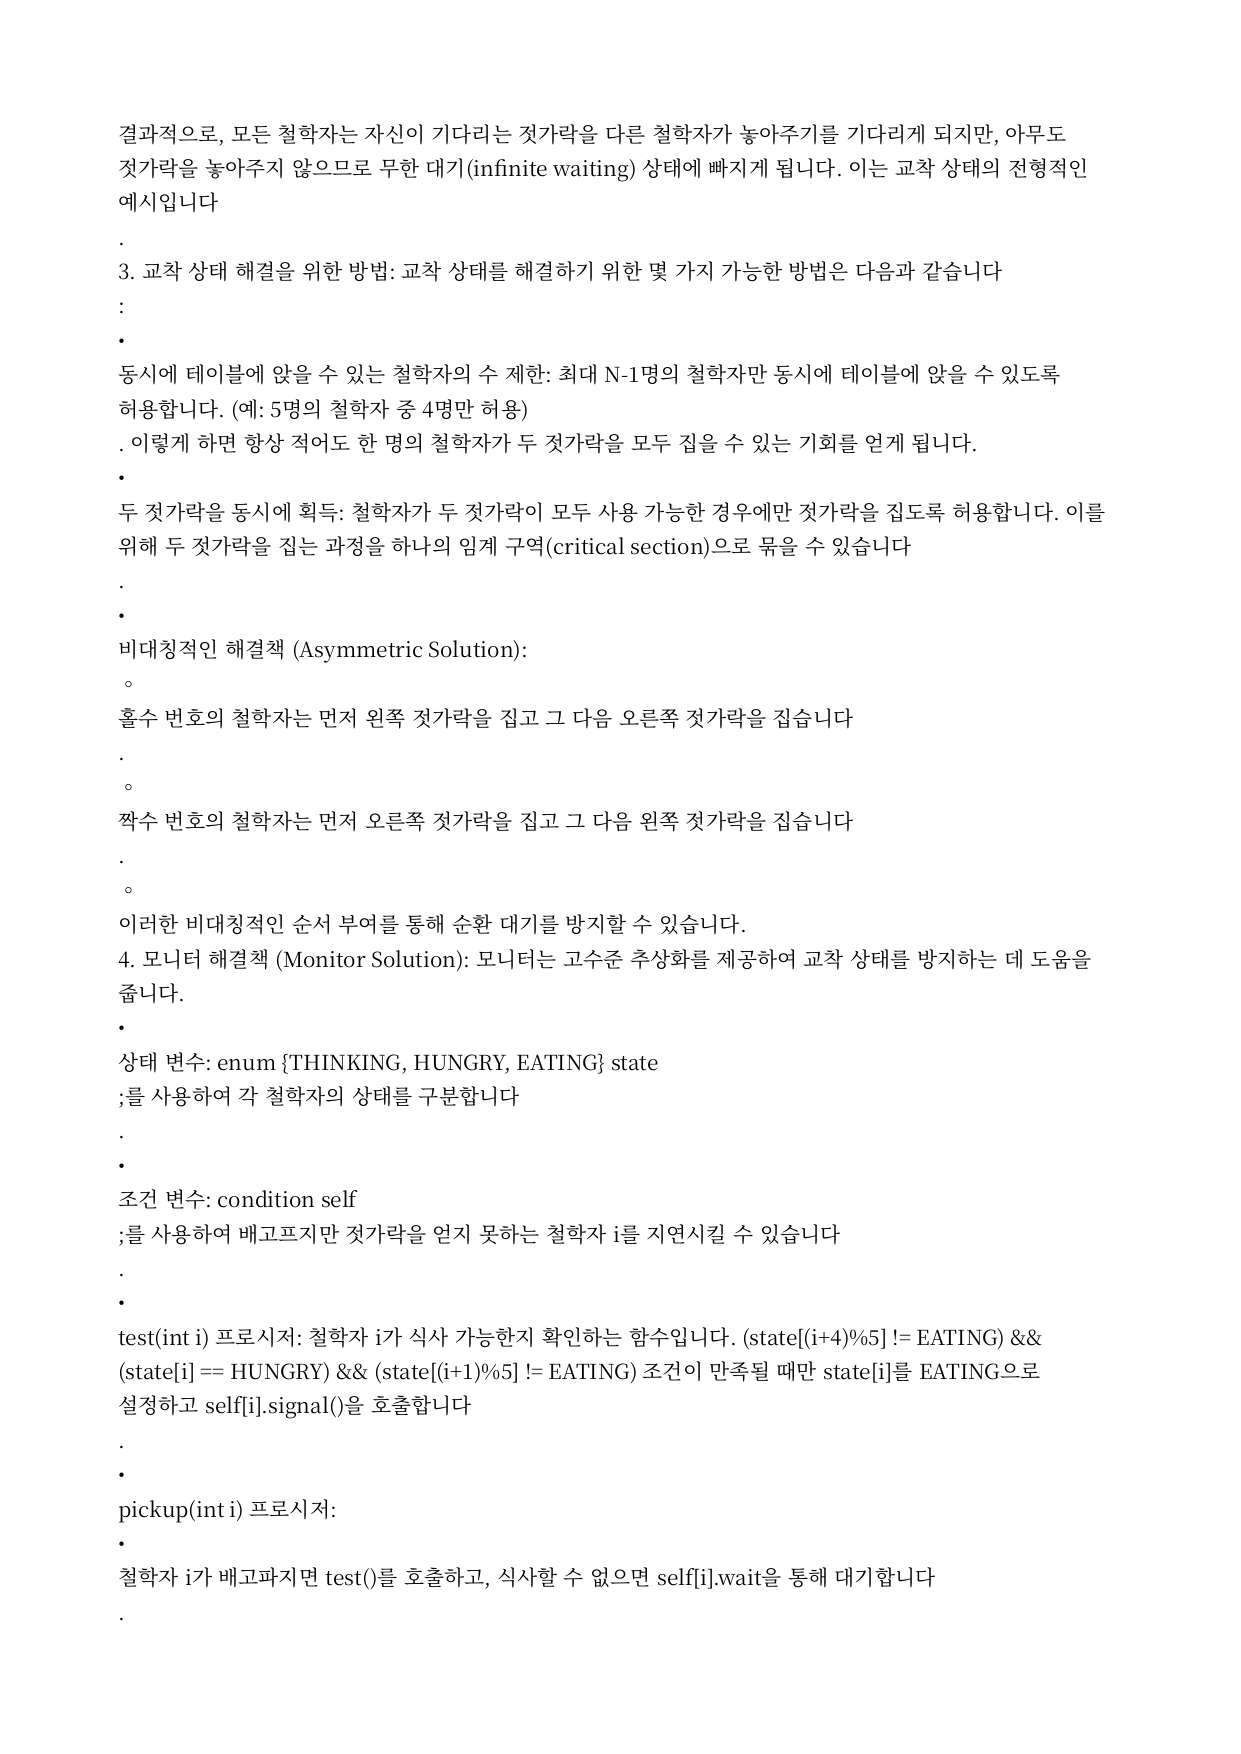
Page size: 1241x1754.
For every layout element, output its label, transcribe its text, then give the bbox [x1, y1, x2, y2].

text 철학자 i가 배고파지면 test()를 호출하고, 식사할 수 없으면 self[i].wait을 통해 대기합니다 [118, 1562, 1122, 1592]
text test(int i) 프로시저: 철학자 i가 식사 가능한지 확인하는 함수입니다. (state[(i+4)%5] != EATING) && (state[i] == HUNGRY) && (state[(i+1)%5] != EATING) 조건이 만족될 때만 state[i]를 EATING으로 설정하고 self[i].signal()을 호출합니다 [118, 1321, 1122, 1420]
text 동시에 테이블에 앉을 수 있는 철학자의 수 제한: 최대 N-1명의 철학자만 동시에 테이블에 앉을 수 있도록 허용합니다. (예: 5명의 철학자 중 4명만 허용) [118, 359, 1122, 423]
text . [118, 565, 1122, 595]
text 3. 교착 상태 해결을 위한 방법: 교착 상태를 해결하기 위한 몇 가지 가능한 방법은 다음과 같습니다 [118, 256, 1122, 286]
text 두 젓가락을 동시에 획득: 철학자가 두 젓가락이 모두 사용 가능한 경우에만 젓가락을 집도록 허용합니다. 이를 위해 두 젓가락을 집는 과정을 하나의 임계 구역(critical section)으로 묶을 수 있습니다 [118, 496, 1122, 561]
text 상태 변수: enum {THINKING, HUNGRY, EATING} state [118, 1046, 1122, 1076]
text . [118, 221, 1122, 251]
text • [118, 324, 1122, 354]
text ◦ [118, 874, 1122, 904]
text 조건 변수: condition self [118, 1184, 1122, 1214]
text • [118, 1012, 1122, 1042]
text • [118, 1527, 1122, 1557]
text 4. 모니터 해결책 (Monitor Solution): 모니터는 고수준 추상화를 제공하여 교착 상태를 방지하는 데 도움을 줍니다. [118, 943, 1122, 1007]
text 결과적으로, 모든 철학자는 자신이 기다리는 젓가락을 다른 철학자가 놓아주기를 기다리게 되지만, 아무도 젓가락을 놓아주지 않으므로 무한 대기(infinite waiting) 상태에 빠지게 됩니다. 이는 교착 상태의 전형적인 예시입니다 [118, 118, 1122, 217]
text • [118, 1149, 1122, 1179]
text 짝수 번호의 철학자는 먼저 오른쪽 젓가락을 집고 그 다음 왼쪽 젓가락을 집습니다 [118, 806, 1122, 836]
text • [118, 599, 1122, 629]
text . [118, 1115, 1122, 1145]
text : [118, 290, 1122, 320]
text • [118, 462, 1122, 492]
text . [118, 737, 1122, 767]
text ;를 사용하여 배고프지만 젓가락을 얻지 못하는 철학자 i를 지연시킬 수 있습니다 [118, 1218, 1122, 1248]
text ◦ [118, 771, 1122, 801]
text 비대칭적인 해결책 (Asymmetric Solution): [118, 634, 1122, 664]
text . [118, 1424, 1122, 1454]
text • [118, 1287, 1122, 1317]
text . [118, 1596, 1122, 1626]
text 홀수 번호의 철학자는 먼저 왼쪽 젓가락을 집고 그 다음 오른쪽 젓가락을 집습니다 [118, 702, 1122, 732]
text • [118, 1459, 1122, 1489]
text ◦ [118, 668, 1122, 698]
text . [118, 840, 1122, 870]
text . [118, 1252, 1122, 1282]
text ;를 사용하여 각 철학자의 상태를 구분합니다 [118, 1081, 1122, 1111]
text . 이렇게 하면 항상 적어도 한 명의 철학자가 두 젓가락을 모두 집을 수 있는 기회를 얻게 됩니다. [118, 427, 1122, 457]
text 이러한 비대칭적인 순서 부여를 통해 순환 대기를 방지할 수 있습니다. [118, 909, 1122, 939]
text pickup(int i) 프로시저: [118, 1493, 1122, 1523]
